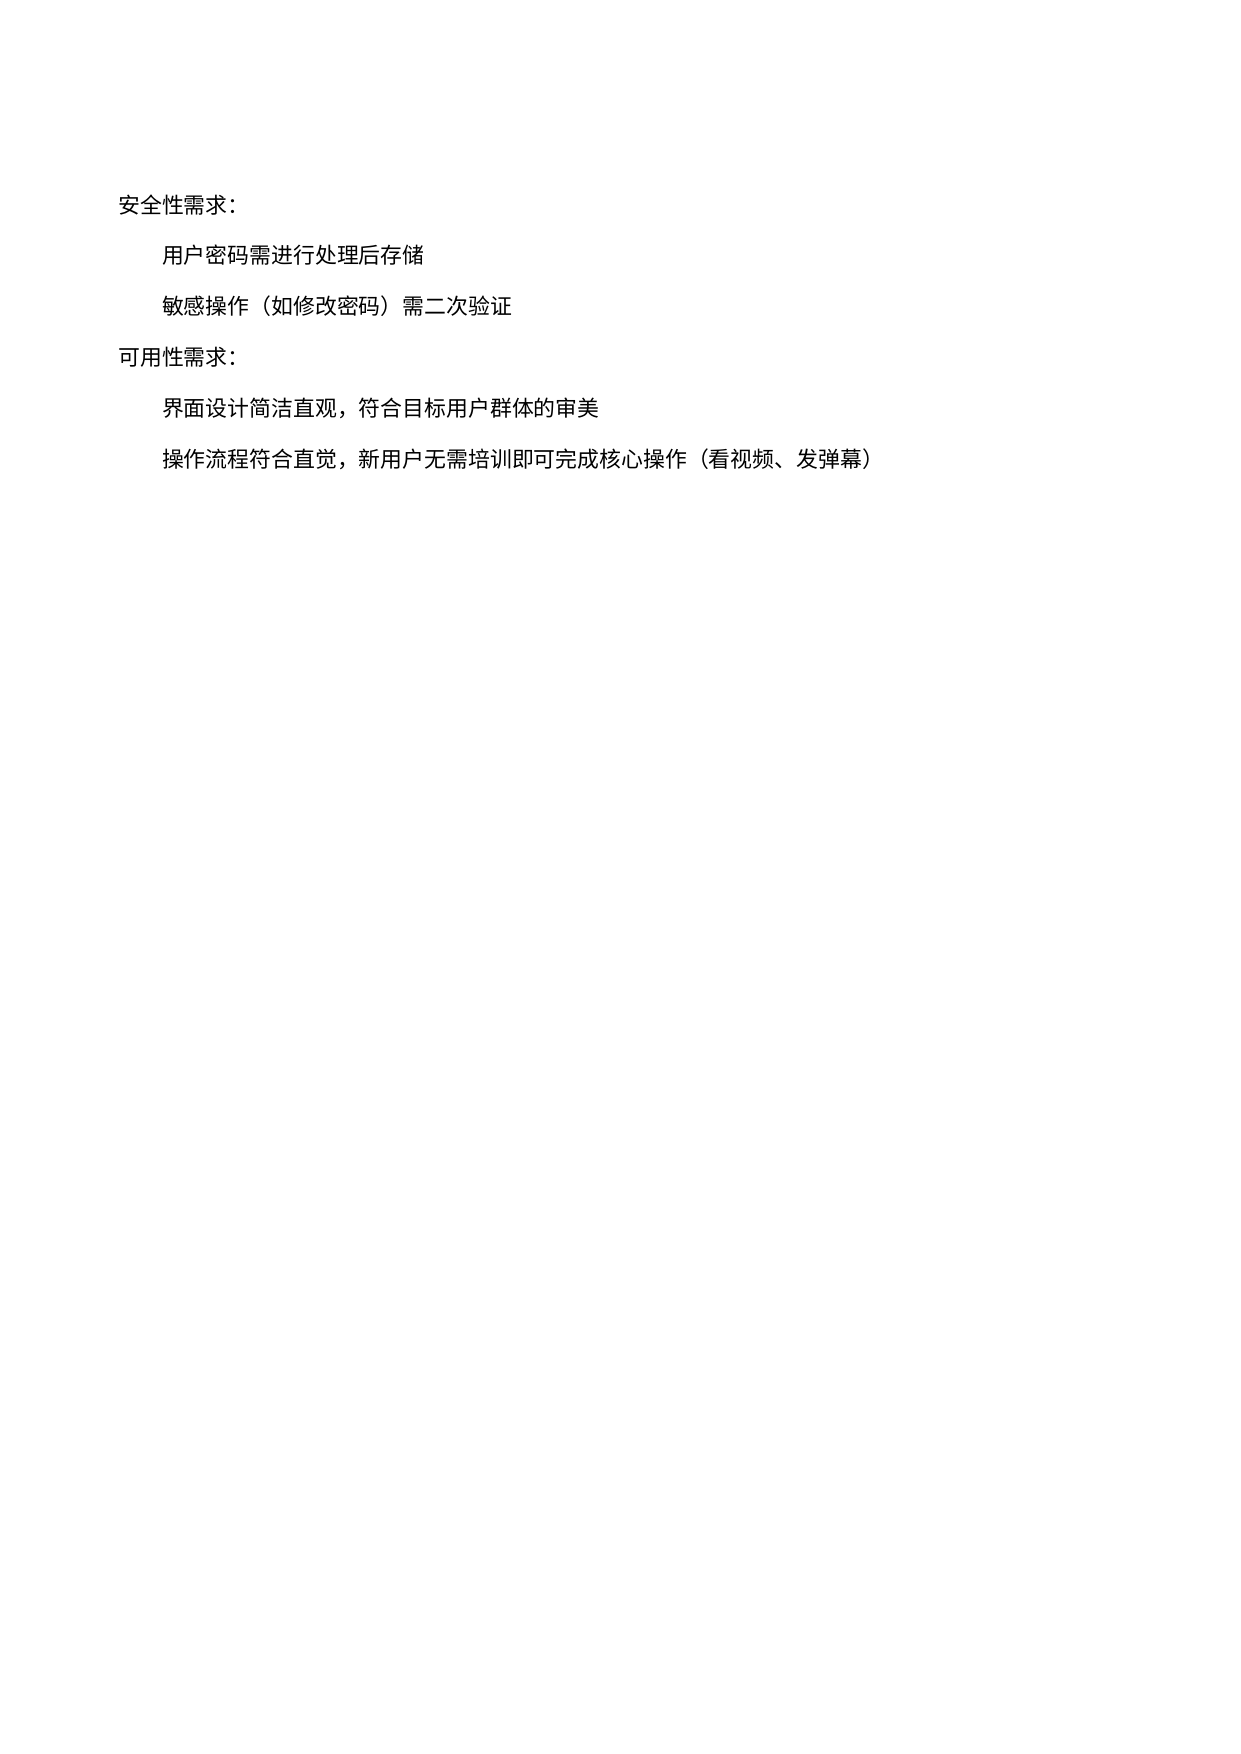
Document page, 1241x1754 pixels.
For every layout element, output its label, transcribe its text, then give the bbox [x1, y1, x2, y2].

text 操作流程符合直觉，新用户无需培训即可完成核心操作（看视频、发弹幕） [118, 442, 1122, 474]
text 用户密码需进行处理后存储 [118, 238, 1122, 270]
text 界面设计简洁直观，符合目标用户群体的审美 [118, 391, 1122, 423]
text 敏感操作（如修改密码）需二次验证 [118, 289, 1122, 321]
text 可用性需求： [118, 340, 1122, 372]
text 安全性需求： [118, 188, 1122, 219]
